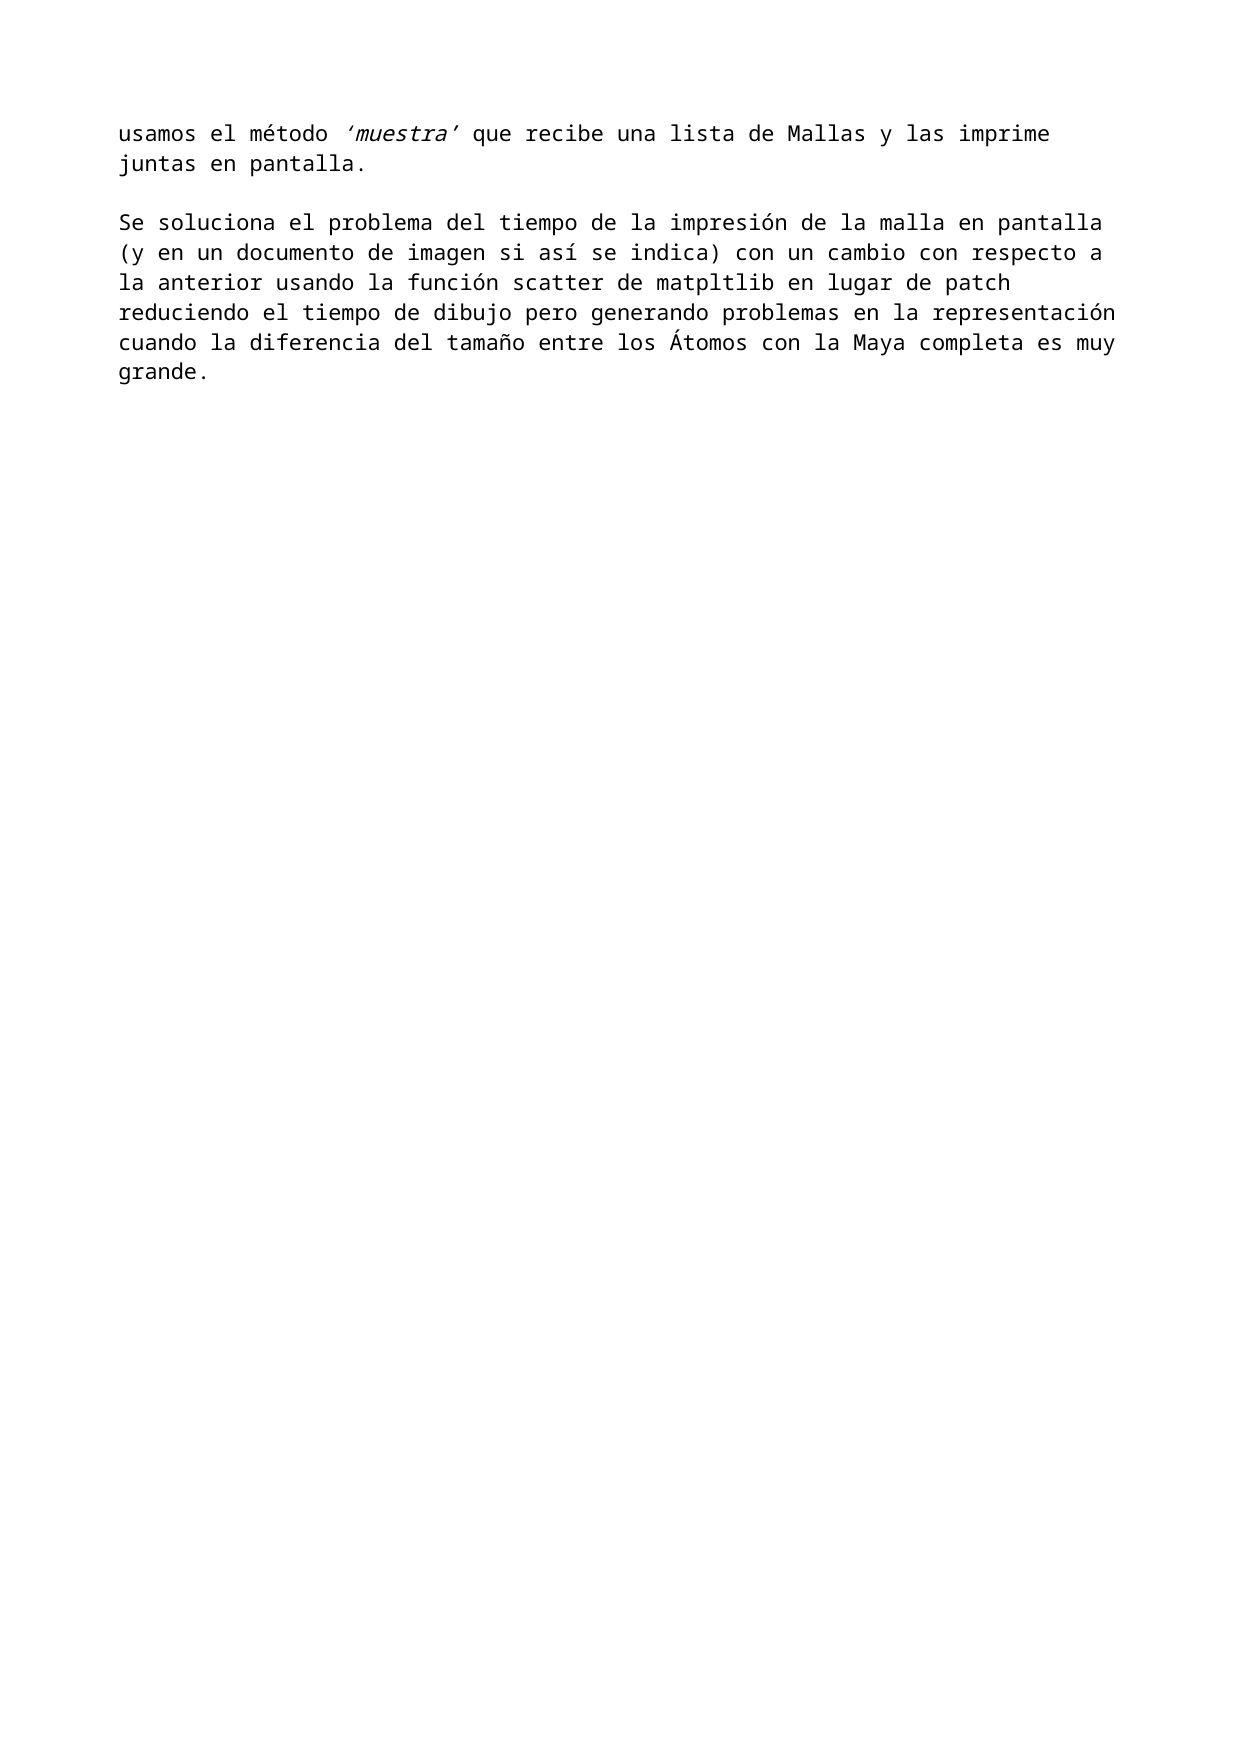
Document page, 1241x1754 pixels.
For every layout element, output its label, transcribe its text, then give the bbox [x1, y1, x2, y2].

text usamos el método ‘muestra’ que recibe una lista de Mallas y las imprime juntas en pantalla. [118, 118, 1122, 178]
text Se soluciona el problema del tiempo de la impresión de la malla en pantalla (y en un documento de imagen si así se indica) con un cambio con respecto a la anterior usando la función scatter de matpltlib en lugar de patch reduciendo el tiempo de dibujo pero generando problemas en la representación cuando la diferencia del tamaño entre los Átomos con la Maya completa es muy grande. [118, 207, 1122, 386]
